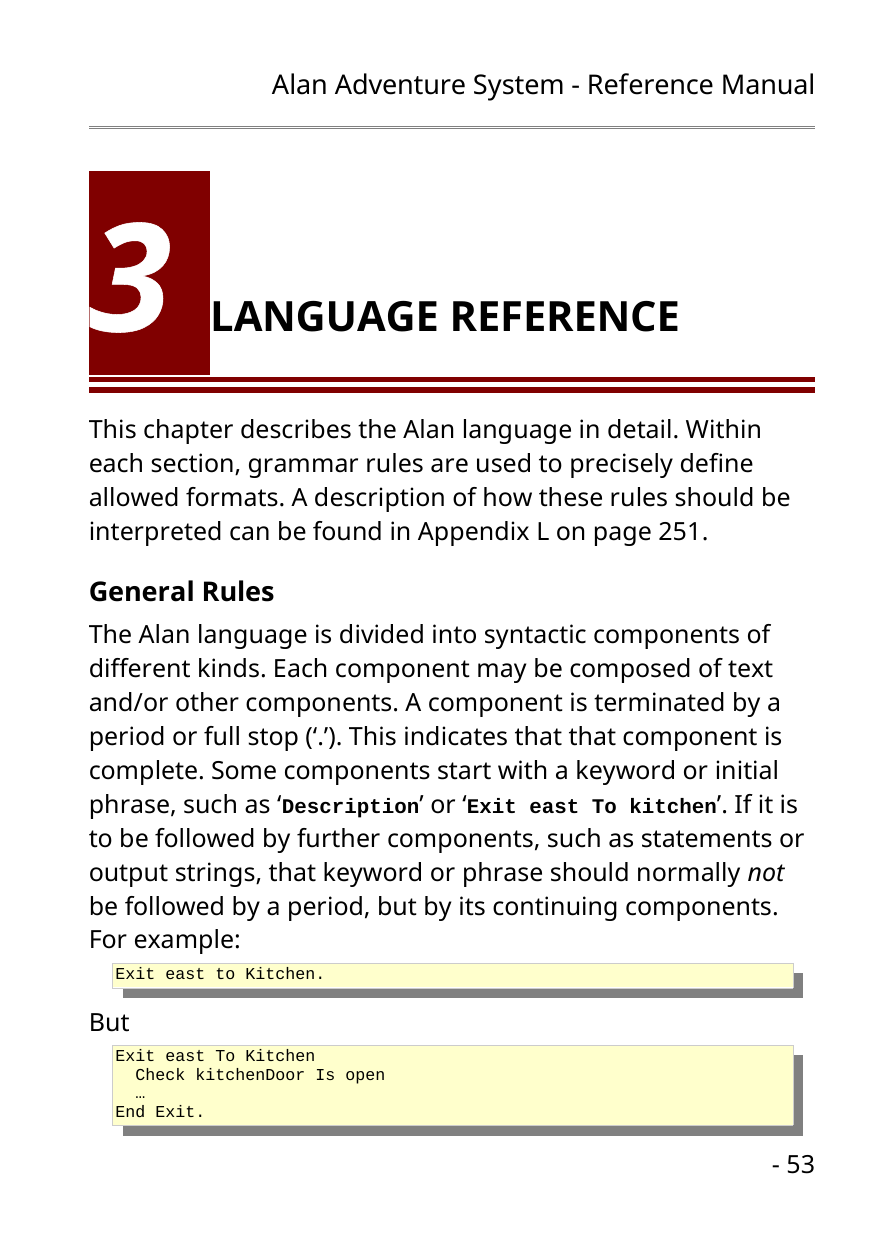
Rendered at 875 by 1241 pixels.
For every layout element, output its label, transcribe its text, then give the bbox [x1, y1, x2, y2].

text But [88, 1004, 815, 1038]
subtitle General Rules [88, 573, 815, 610]
text This chapter describes the Alan language in detail. Within each section, grammar rules are used to precisely define allowed formats. A description of how these rules should be interpreted can be found in Appendix L on page 196. [88, 412, 815, 547]
text The Alan language is divided into syntactic components of different kinds. Each component may be composed of text and/or other components. A component is terminated by a period or full stop (‘.’). This indicates that that component is complete. Some components start with a keyword or initial phrase, such as ‘Description’ or ‘Exit east To kitchen’. If it is to be followed by further components, such as statements or output strings, that keyword or phrase should normally not be followed by a period, but by its continuing components. For example: [88, 617, 815, 956]
subtitle Language Reference [88, 171, 815, 393]
text Exit east to Kitchen. [113, 964, 793, 987]
text Exit east To Kitchen Check kitchenDoor Is open … End Exit. [113, 1046, 793, 1125]
